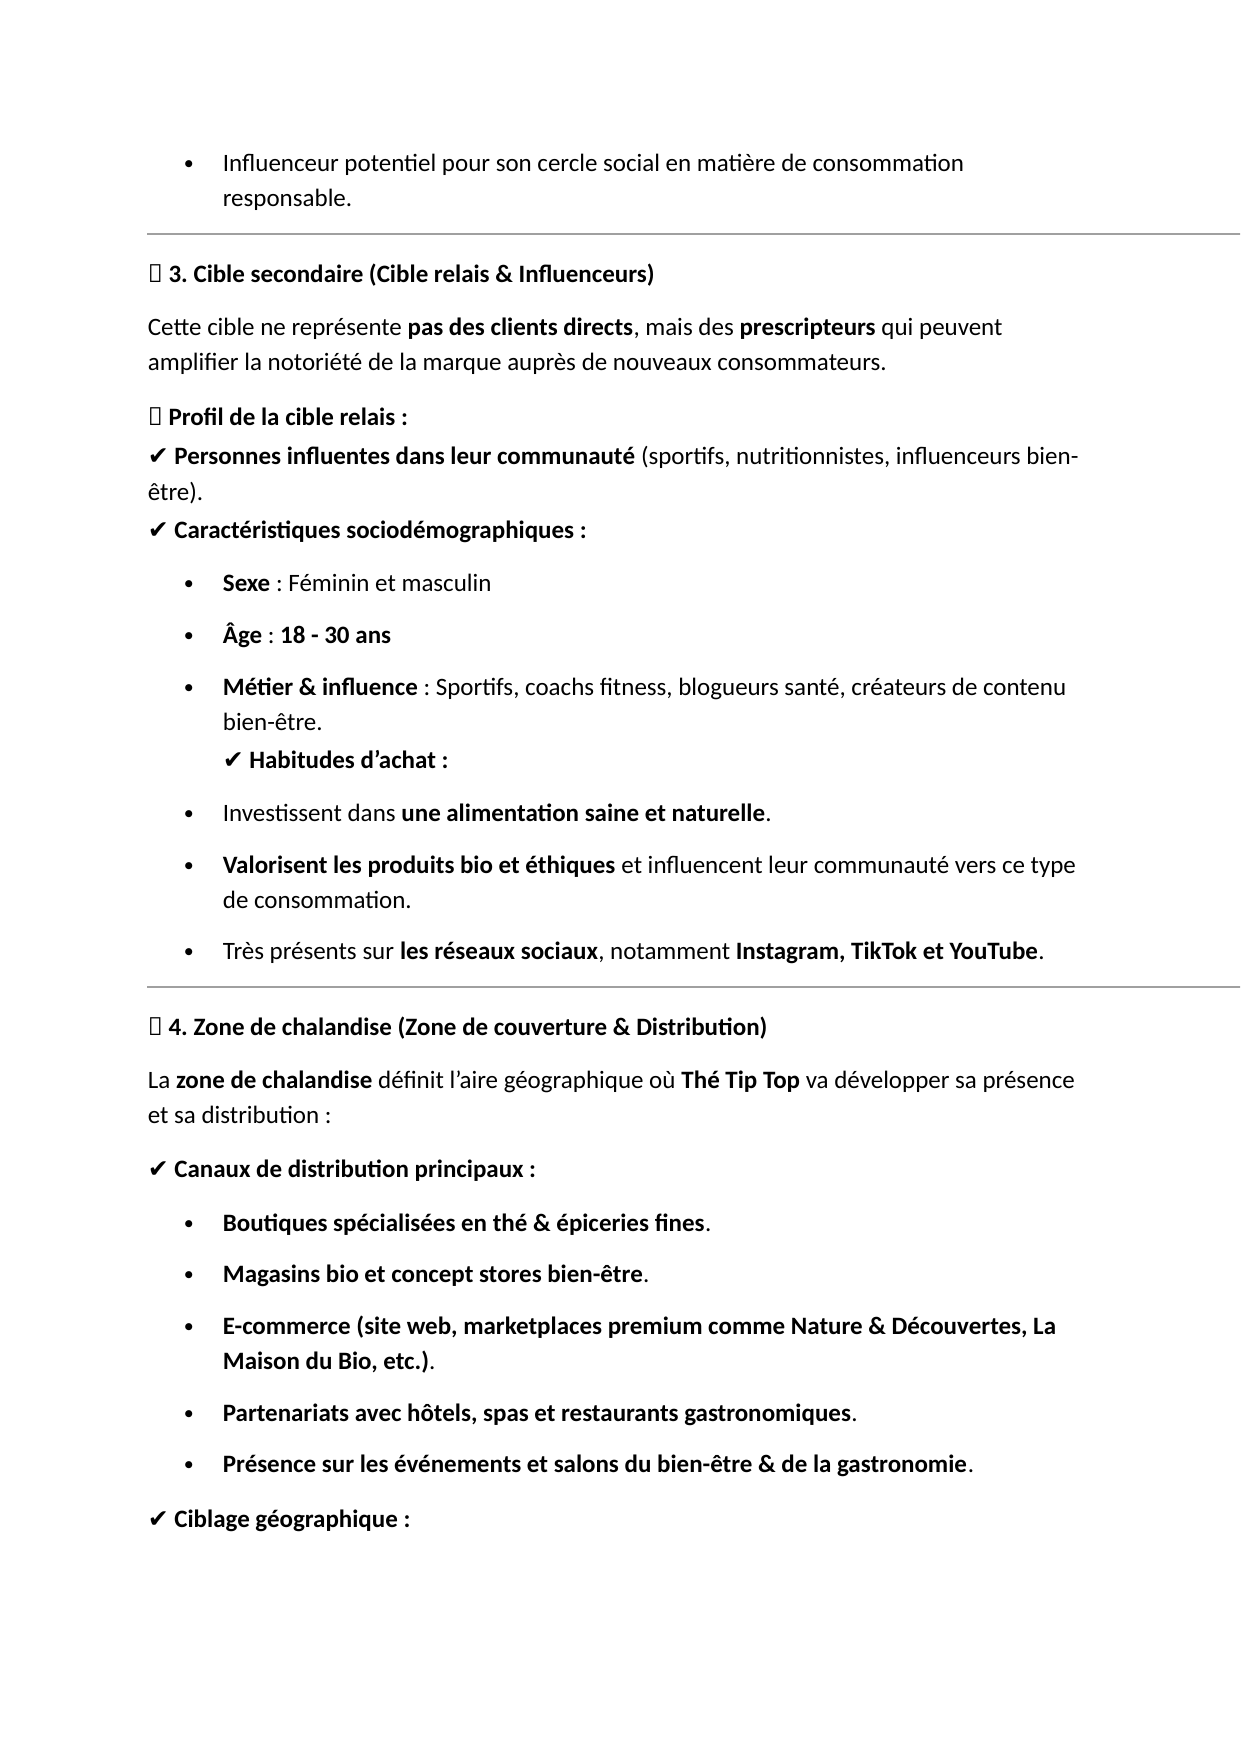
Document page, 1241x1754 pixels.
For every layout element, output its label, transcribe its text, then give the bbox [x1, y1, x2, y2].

list Magasins bio et concept stores bien-être. [185, 1259, 1093, 1289]
list Présence sur les événements et salons du bien-être & de la gastronomie. [185, 1449, 1093, 1479]
text 🎯 Profil de la cible relais : ✔ Personnes influentes dans leur communauté (sportifs, nutritionnistes, influenceurs bien-être). ✔ Caractéristiques sociodémographiques : [148, 398, 1093, 546]
text Cette cible ne représente pas des clients directs, mais des prescripteurs qui peuvent amplifier la notoriété de la marque auprès de nouveaux consommateurs. [148, 312, 1093, 377]
text ✔ Ciblage géographique : [148, 1500, 1093, 1534]
list Âge : 18 - 30 ans [185, 619, 1093, 649]
text ✔ Canaux de distribution principaux : [148, 1151, 1093, 1185]
list Boutiques spécialisées en thé & épiceries fines. [185, 1207, 1093, 1237]
list Métier & influence : Sportifs, coachs fitness, blogueurs santé, créateurs de contenu bien-être. ✔ Habitudes d’achat : [185, 671, 1093, 775]
text 📌 3. Cible secondaire (Cible relais & Influenceurs) [148, 256, 1093, 290]
text 📌 4. Zone de chalandise (Zone de couverture & Distribution) [148, 1009, 1093, 1043]
list Valorisent les produits bio et éthiques et influencent leur communauté vers ce type de consommation. [185, 849, 1093, 914]
list Partenariats avec hôtels, spas et restaurants gastronomiques. [185, 1397, 1093, 1427]
list Sexe : Féminin et masculin [185, 567, 1093, 598]
list Très présents sur les réseaux sociaux, notamment Instagram, TikTok et YouTube. [185, 936, 1093, 966]
list Influenceur potentiel pour son cercle social en matière de consommation responsable. [185, 148, 1093, 213]
list E-commerce (site web, marketplaces premium comme Nature & Découvertes, La Maison du Bio, etc.). [185, 1310, 1093, 1376]
text La zone de chalandise définit l’aire géographique où Thé Tip Top va développer sa présence et sa distribution : [148, 1064, 1093, 1130]
list Investissent dans une alimentation saine et naturelle. [185, 797, 1093, 828]
